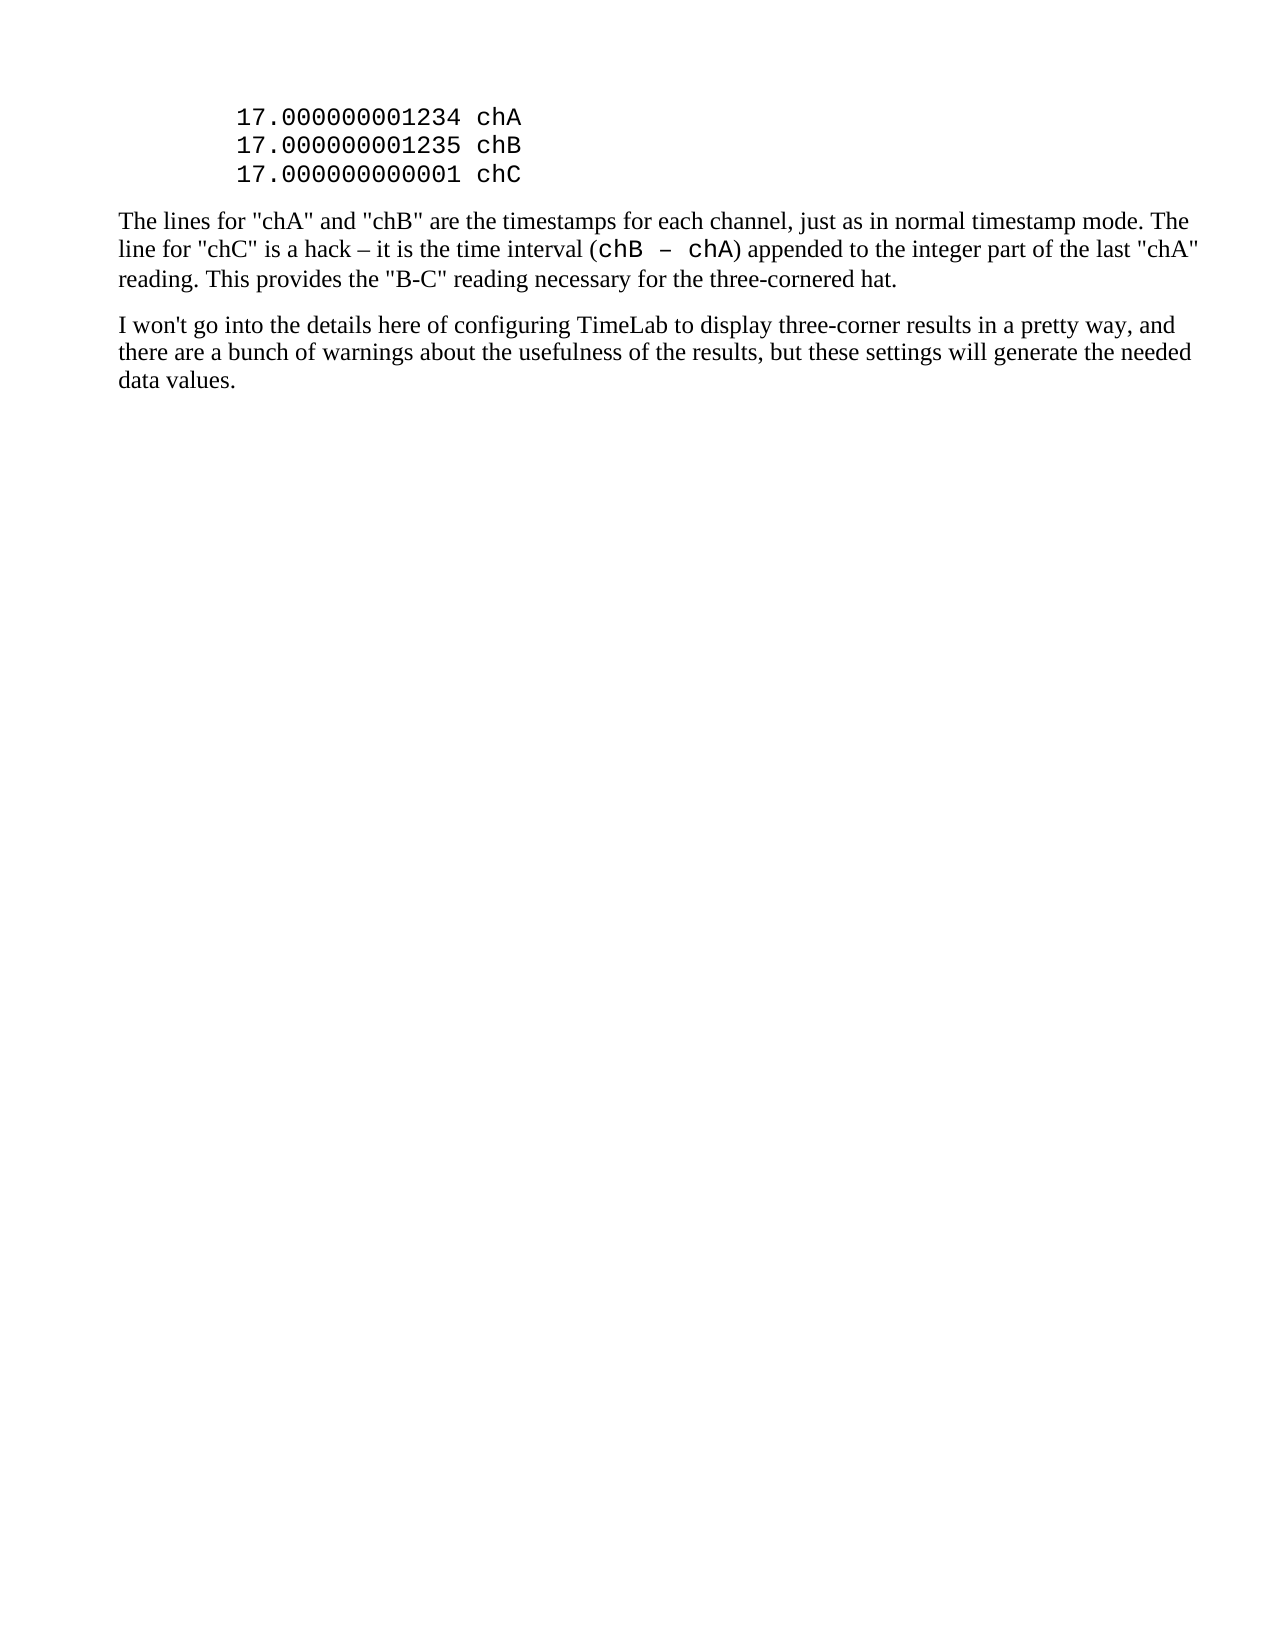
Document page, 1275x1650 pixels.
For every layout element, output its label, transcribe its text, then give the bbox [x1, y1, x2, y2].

text 17.000000001234 chA 17.000000001235 chB 17.000000000001 chC [236, 105, 1216, 189]
text I won't go into the details here of configuring TimeLab to display three-corner results in a pretty way, and there are a bunch of warnings about the usefulness of the results, but these settings will generate the needed data values. [118, 311, 1216, 394]
text The lines for "chA" and "chB" are the timestamps for each channel, just as in normal timestamp mode. The line for "chC" is a hack – it is the time interval (chB – chA) appended to the integer part of the last "chA" reading. This provides the "B-C" reading necessary for the three-cornered hat. [118, 207, 1216, 293]
